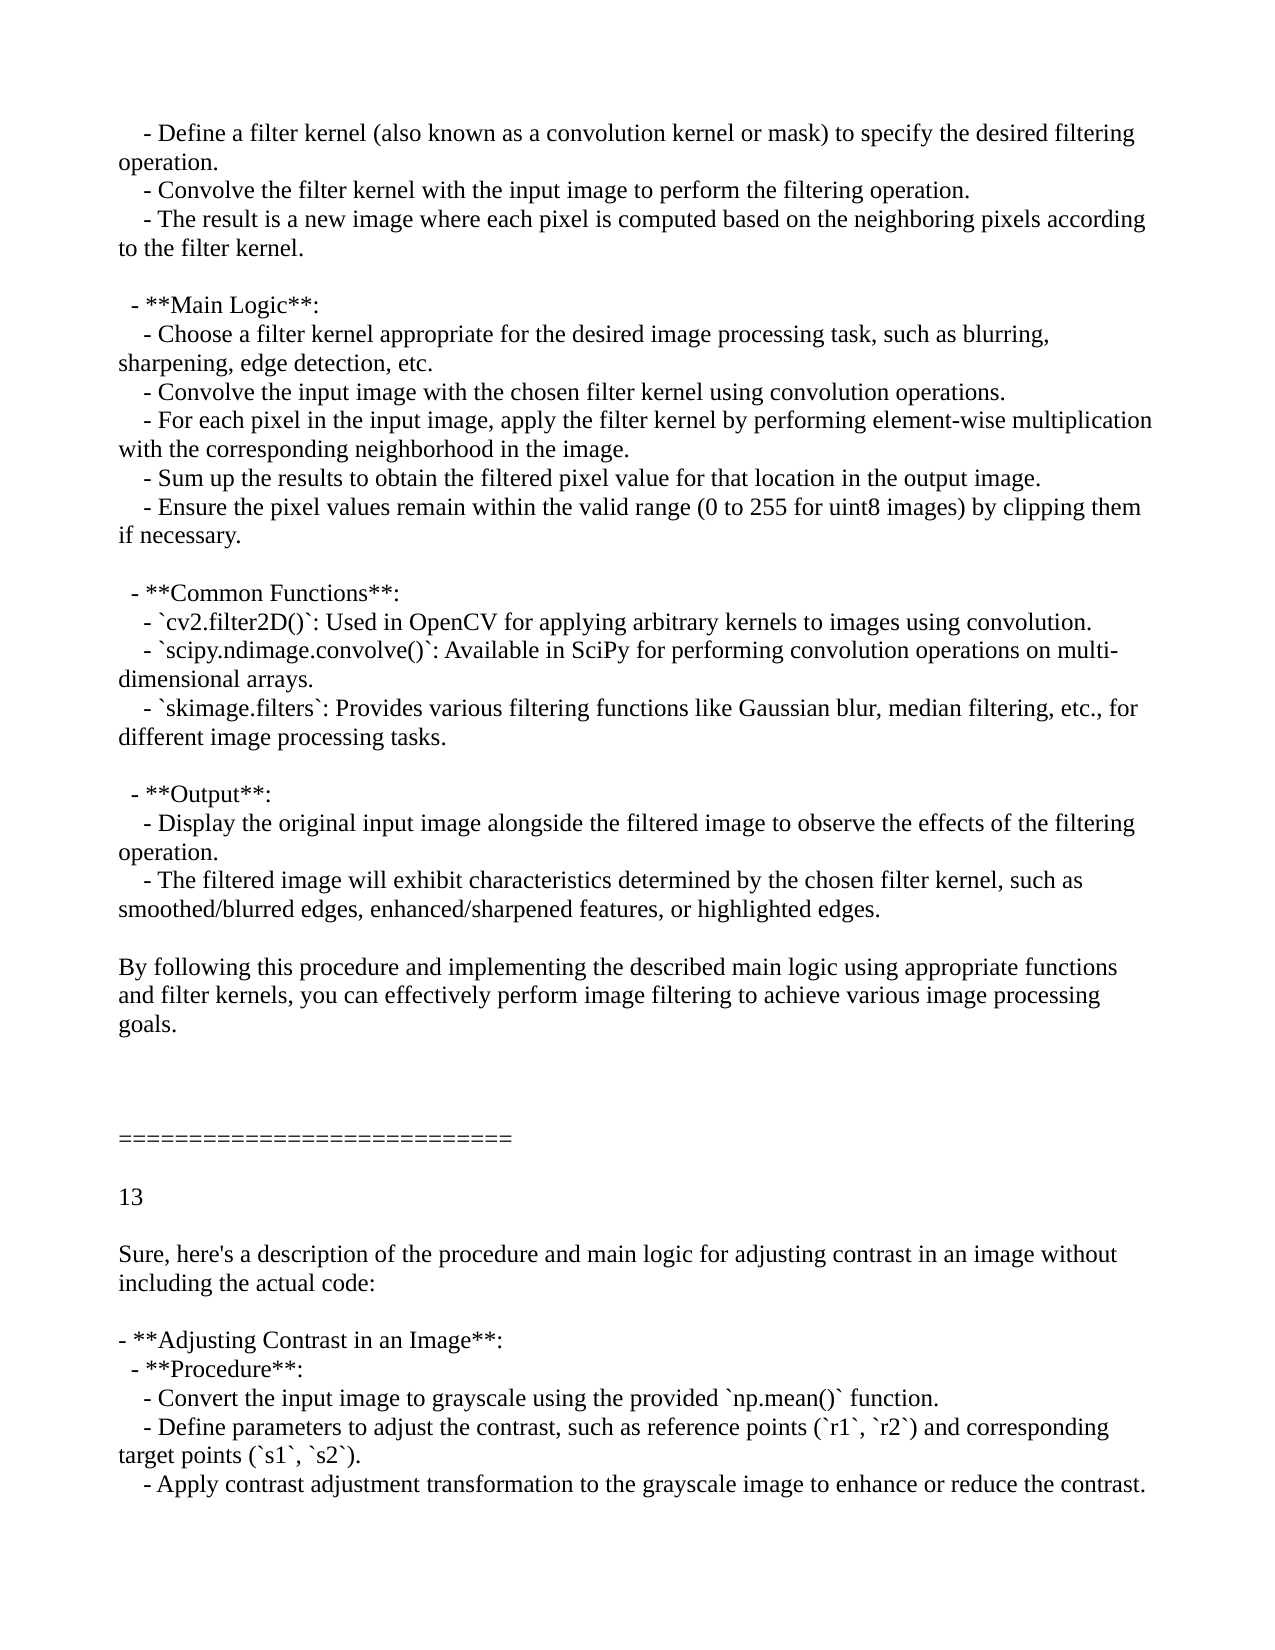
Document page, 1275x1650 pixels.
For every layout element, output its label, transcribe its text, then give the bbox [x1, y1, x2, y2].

text - **Procedure**: [118, 1354, 1157, 1383]
text - The result is a new image where each pixel is computed based on the neighboring pixels according to the filter kernel. [118, 204, 1157, 262]
text - `skimage.filters`: Provides various filtering functions like Gaussian blur, median filtering, etc., for different image processing tasks. [118, 693, 1157, 751]
text - The filtered image will exhibit characteristics determined by the chosen filter kernel, such as smoothed/blurred edges, enhanced/sharpened features, or highlighted edges. [118, 866, 1157, 923]
text - Sum up the results to obtain the filtered pixel value for that location in the output image. [118, 463, 1157, 492]
text - Apply contrast adjustment transformation to the grayscale image to enhance or reduce the contrast. [118, 1469, 1157, 1498]
text 13 [118, 1182, 1157, 1211]
text - **Common Functions**: [118, 578, 1157, 607]
text - **Main Logic**: [118, 291, 1157, 319]
text - `scipy.ndimage.convolve()`: Available in SciPy for performing convolution operations on multi-dimensional arrays. [118, 636, 1157, 693]
text - Convolve the filter kernel with the input image to perform the filtering operation. [118, 176, 1157, 204]
text - Define parameters to adjust the contrast, such as reference points (`r1`, `r2`) and corresponding target points (`s1`, `s2`). [118, 1412, 1157, 1469]
text ============================ [118, 1124, 1157, 1153]
text - Ensure the pixel values remain within the valid range (0 to 255 for uint8 images) by clipping them if necessary. [118, 492, 1157, 549]
text - **Output**: [118, 779, 1157, 808]
text - Choose a filter kernel appropriate for the desired image processing task, such as blurring, sharpening, edge detection, etc. [118, 319, 1157, 377]
text - `cv2.filter2D()`: Used in OpenCV for applying arbitrary kernels to images using convolution. [118, 607, 1157, 636]
text By following this procedure and implementing the described main logic using appropriate functions and filter kernels, you can effectively perform image filtering to achieve various image processing goals. [118, 952, 1157, 1038]
text - For each pixel in the input image, apply the filter kernel by performing element-wise multiplication with the corresponding neighborhood in the image. [118, 406, 1157, 463]
text - Display the original input image alongside the filtered image to observe the effects of the filtering operation. [118, 808, 1157, 866]
text - Define a filter kernel (also known as a convolution kernel or mask) to specify the desired filtering operation. [118, 118, 1157, 176]
text - Convert the input image to grayscale using the provided `np.mean()` function. [118, 1383, 1157, 1412]
text - Convolve the input image with the chosen filter kernel using convolution operations. [118, 377, 1157, 406]
text - **Adjusting Contrast in an Image**: [118, 1326, 1157, 1354]
text Sure, here's a description of the procedure and main logic for adjusting contrast in an image without including the actual code: [118, 1239, 1157, 1297]
